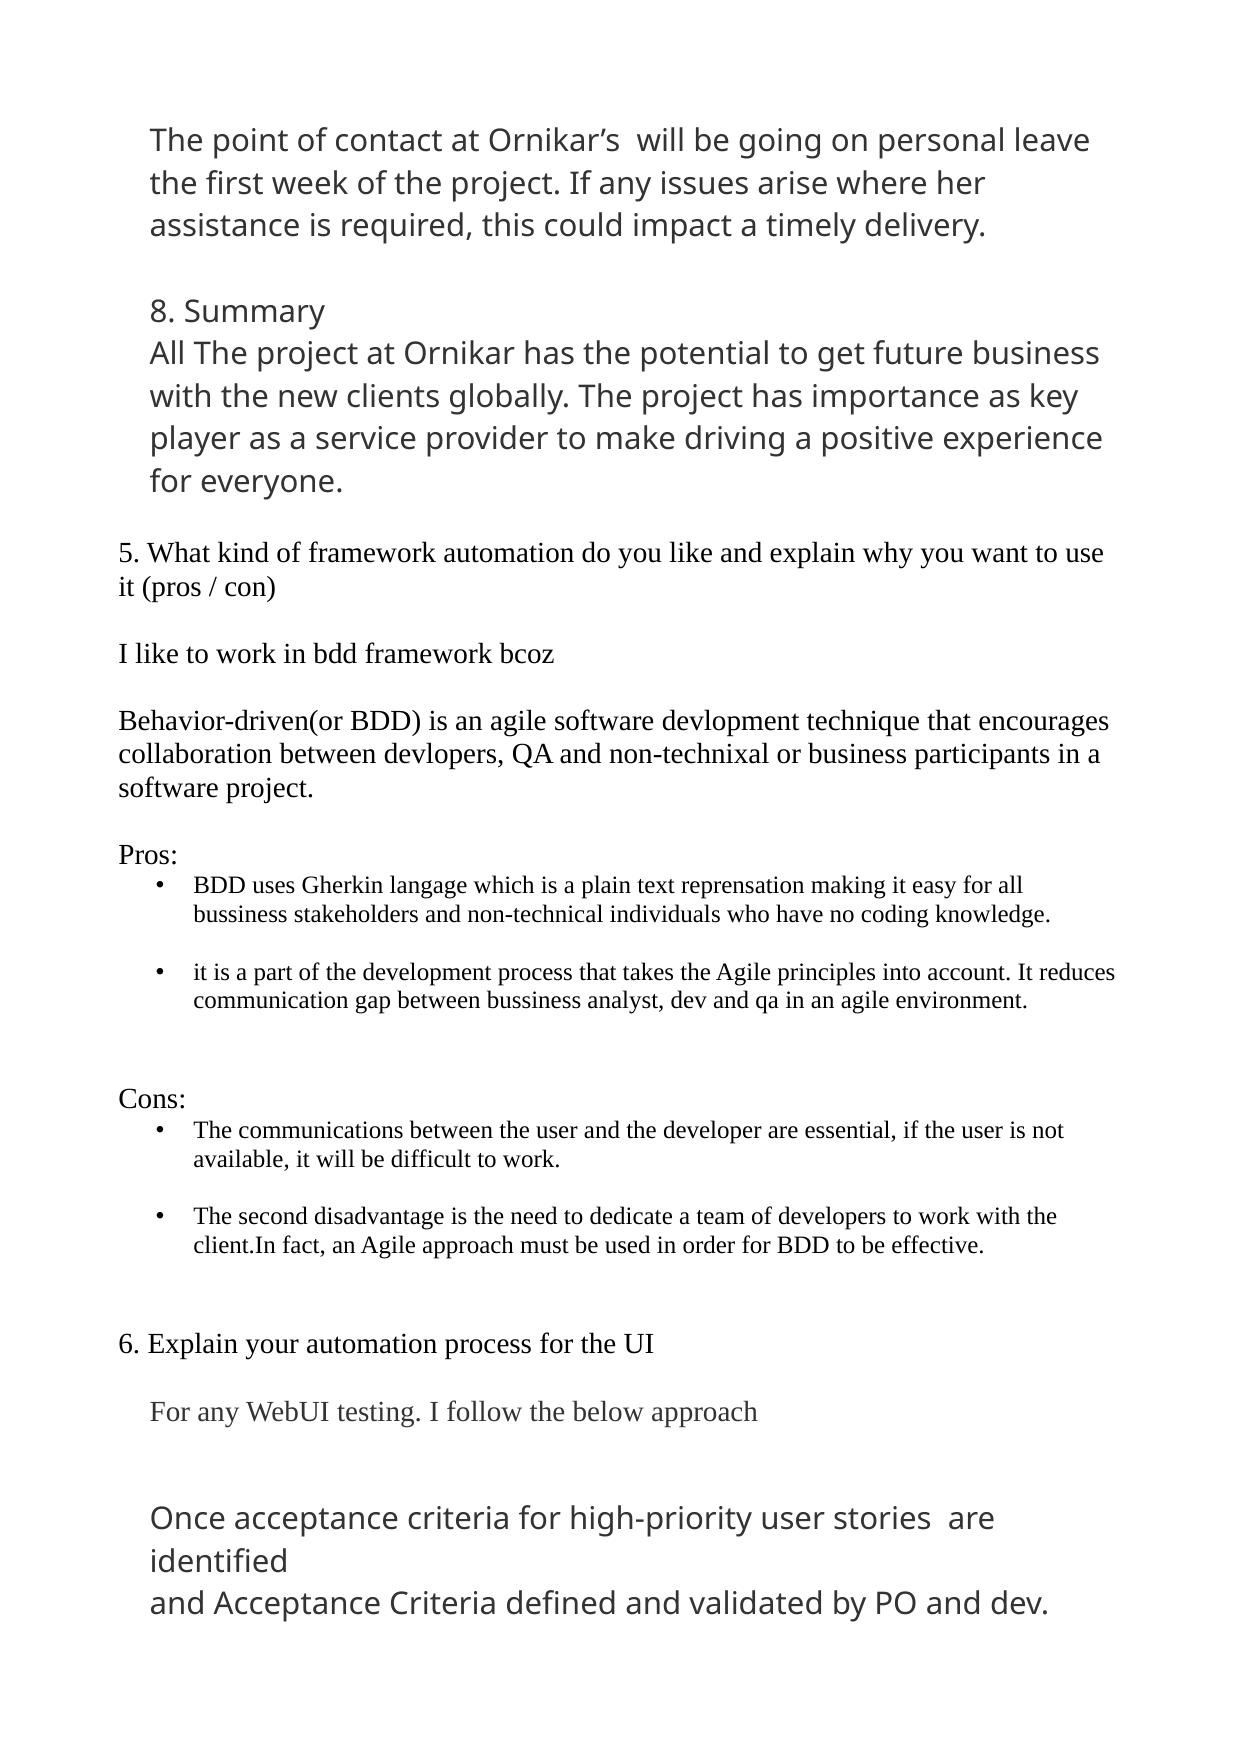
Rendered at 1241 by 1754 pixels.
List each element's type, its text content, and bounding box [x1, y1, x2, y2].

text The point of contact at Ornikar’s will be going on personal leave the first week of the project. If any issues arise where her assistance is required, this could impact a timely delivery. [149, 118, 1122, 246]
list it is a part of the development process that takes the Agile principles into account. It reduces communication gap between bussiness analyst, dev and qa in an agile environment. [156, 957, 1122, 1014]
text 8. Summary [149, 288, 1122, 331]
text I like to work in bdd framework bcoz [118, 636, 1122, 669]
list The second disadvantage is the need to dedicate a team of developers to work with the client.In fact, an Agile approach must be used in order for BDD to be effective. [156, 1201, 1122, 1259]
text 5. What kind of framework automation do you like and explain why you want to use it (pros / con) [118, 535, 1122, 602]
text 6. Explain your automation process for the UI [118, 1326, 1122, 1359]
text Pros: [118, 837, 1122, 871]
list BDD uses Gherkin langage which is a plain text reprensation making it easy for all bussiness stakeholders and non-technical individuals who have no coding knowledge. [156, 871, 1122, 928]
list The communications between the user and the developer are essential, if the user is not available, it will be difficult to work. [156, 1115, 1122, 1172]
text Cons: [118, 1081, 1122, 1115]
text Behavior-driven(or BDD) is an agile software devlopment technique that encourages collaboration between devlopers, QA and non-technixal or business participants in a software project. [118, 703, 1122, 803]
list and Acceptance Criteria defined and validated by PO and dev. [149, 1581, 1122, 1624]
text All The project at Ornikar has the potential to get future business with the new clients globally. The project has importance as key player as a service provider to make driving a positive experience for everyone. [149, 331, 1122, 502]
list Once acceptance criteria for high-priority user stories are identified [149, 1496, 1122, 1581]
text For any WebUI testing. I follow the below approach [149, 1393, 1122, 1427]
